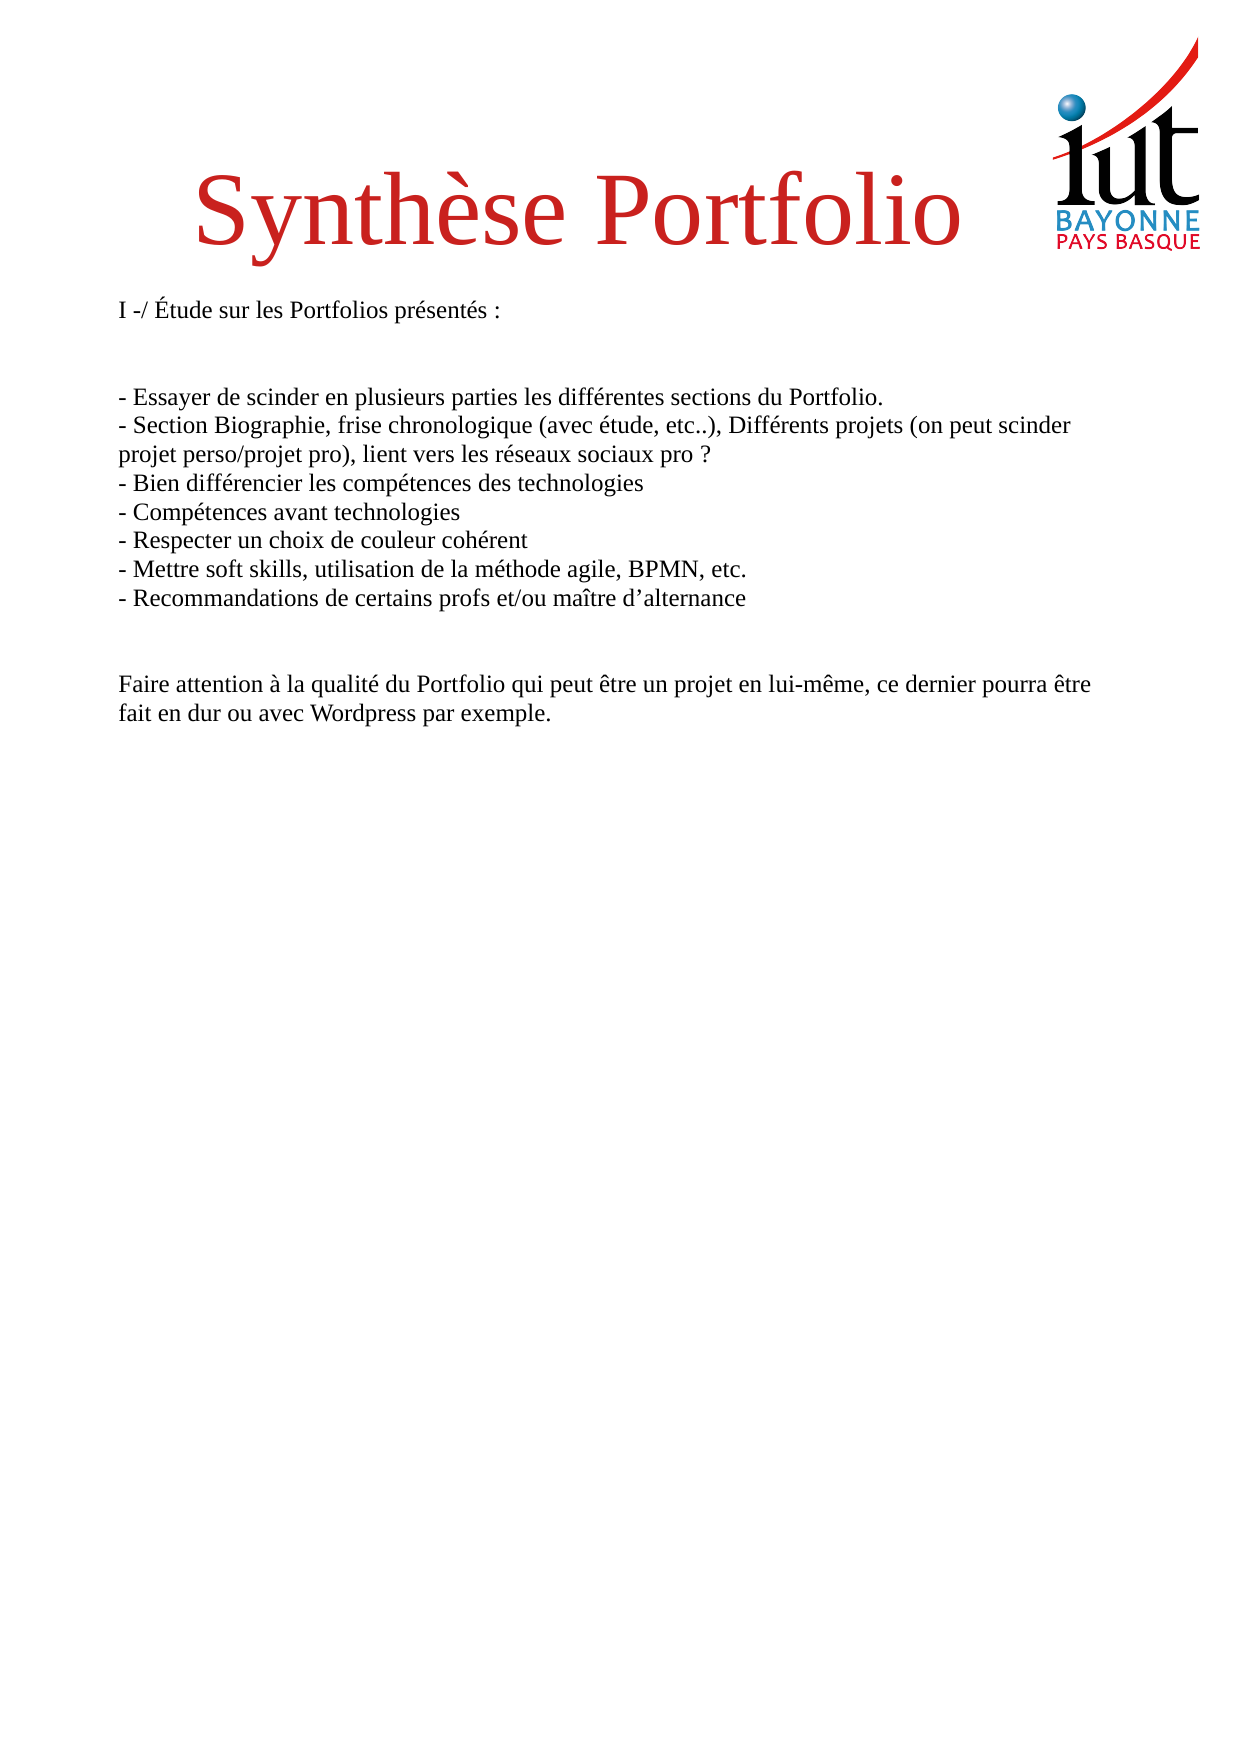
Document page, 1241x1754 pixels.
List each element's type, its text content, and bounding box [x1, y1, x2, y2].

text - Respecter un choix de couleur cohérent [118, 526, 1122, 554]
text I -/ Étude sur les Portfolios présentés : [118, 296, 1122, 324]
text Synthèse Portfolio [118, 147, 1122, 267]
text - Compétences avant technologies [118, 497, 1122, 526]
text - Recommandations de certains profs et/ou maître d’alternance [118, 583, 1122, 612]
text - Section Biographie, frise chronologique (avec étude, etc..), Différents projets (on peut scinder projet perso/projet pro), lient vers les réseaux sociaux pro ? [118, 411, 1122, 468]
picture [1052, 36, 1200, 251]
text - Bien différencier les compétences des technologies [118, 468, 1122, 497]
text - Essayer de scinder en plusieurs parties les différentes sections du Portfolio. [118, 382, 1122, 411]
text - Mettre soft skills, utilisation de la méthode agile, BPMN, etc. [118, 554, 1122, 583]
text Faire attention à la qualité du Portfolio qui peut être un projet en lui-même, ce dernier pourra être fait en dur ou avec Wordpress par exemple. [118, 669, 1122, 727]
